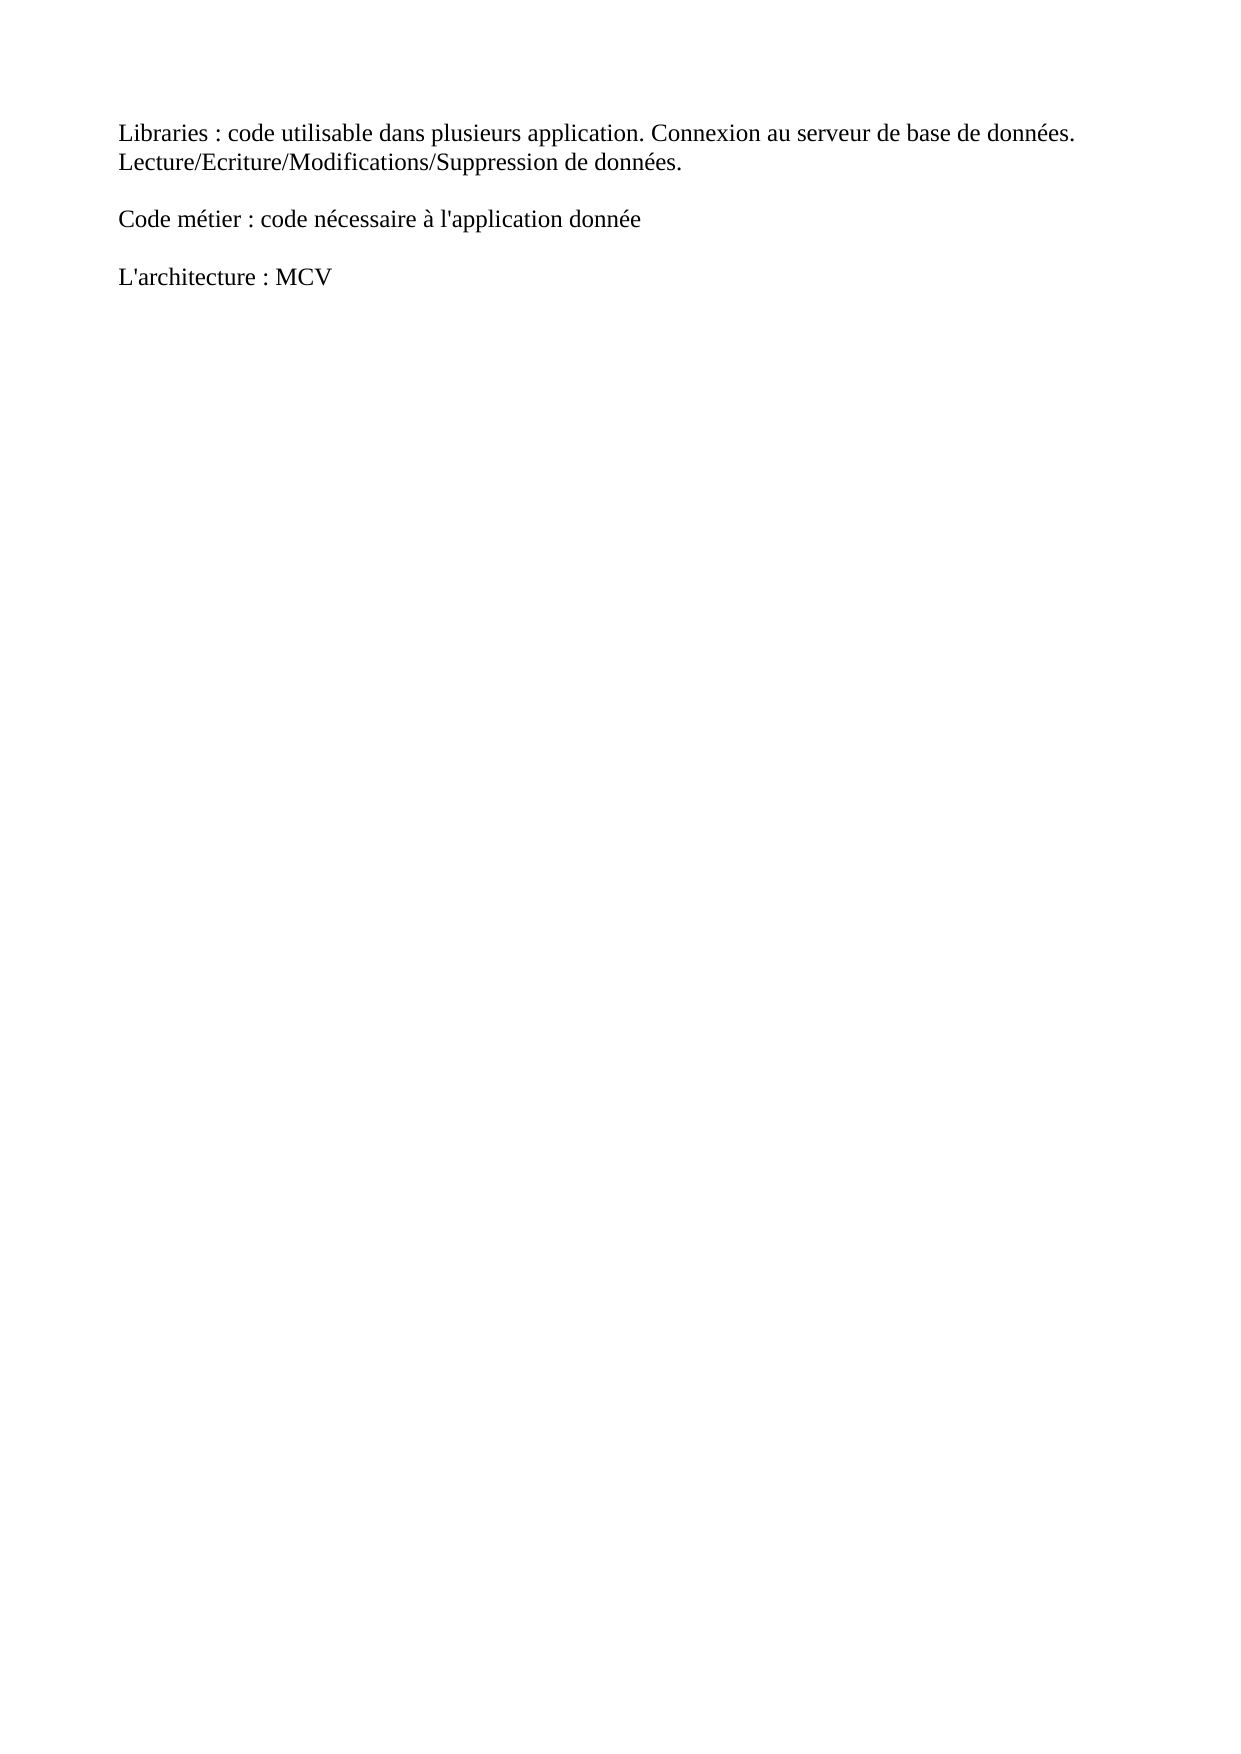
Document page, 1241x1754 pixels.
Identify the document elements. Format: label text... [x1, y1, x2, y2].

text L'architecture : MCV [118, 233, 1122, 291]
text Code métier : code nécessaire à l'application donnée [118, 204, 1122, 233]
text Libraries : code utilisable dans plusieurs application. Connexion au serveur de base de données. Lecture/Ecriture/Modifications/Suppression de données. [118, 118, 1122, 176]
